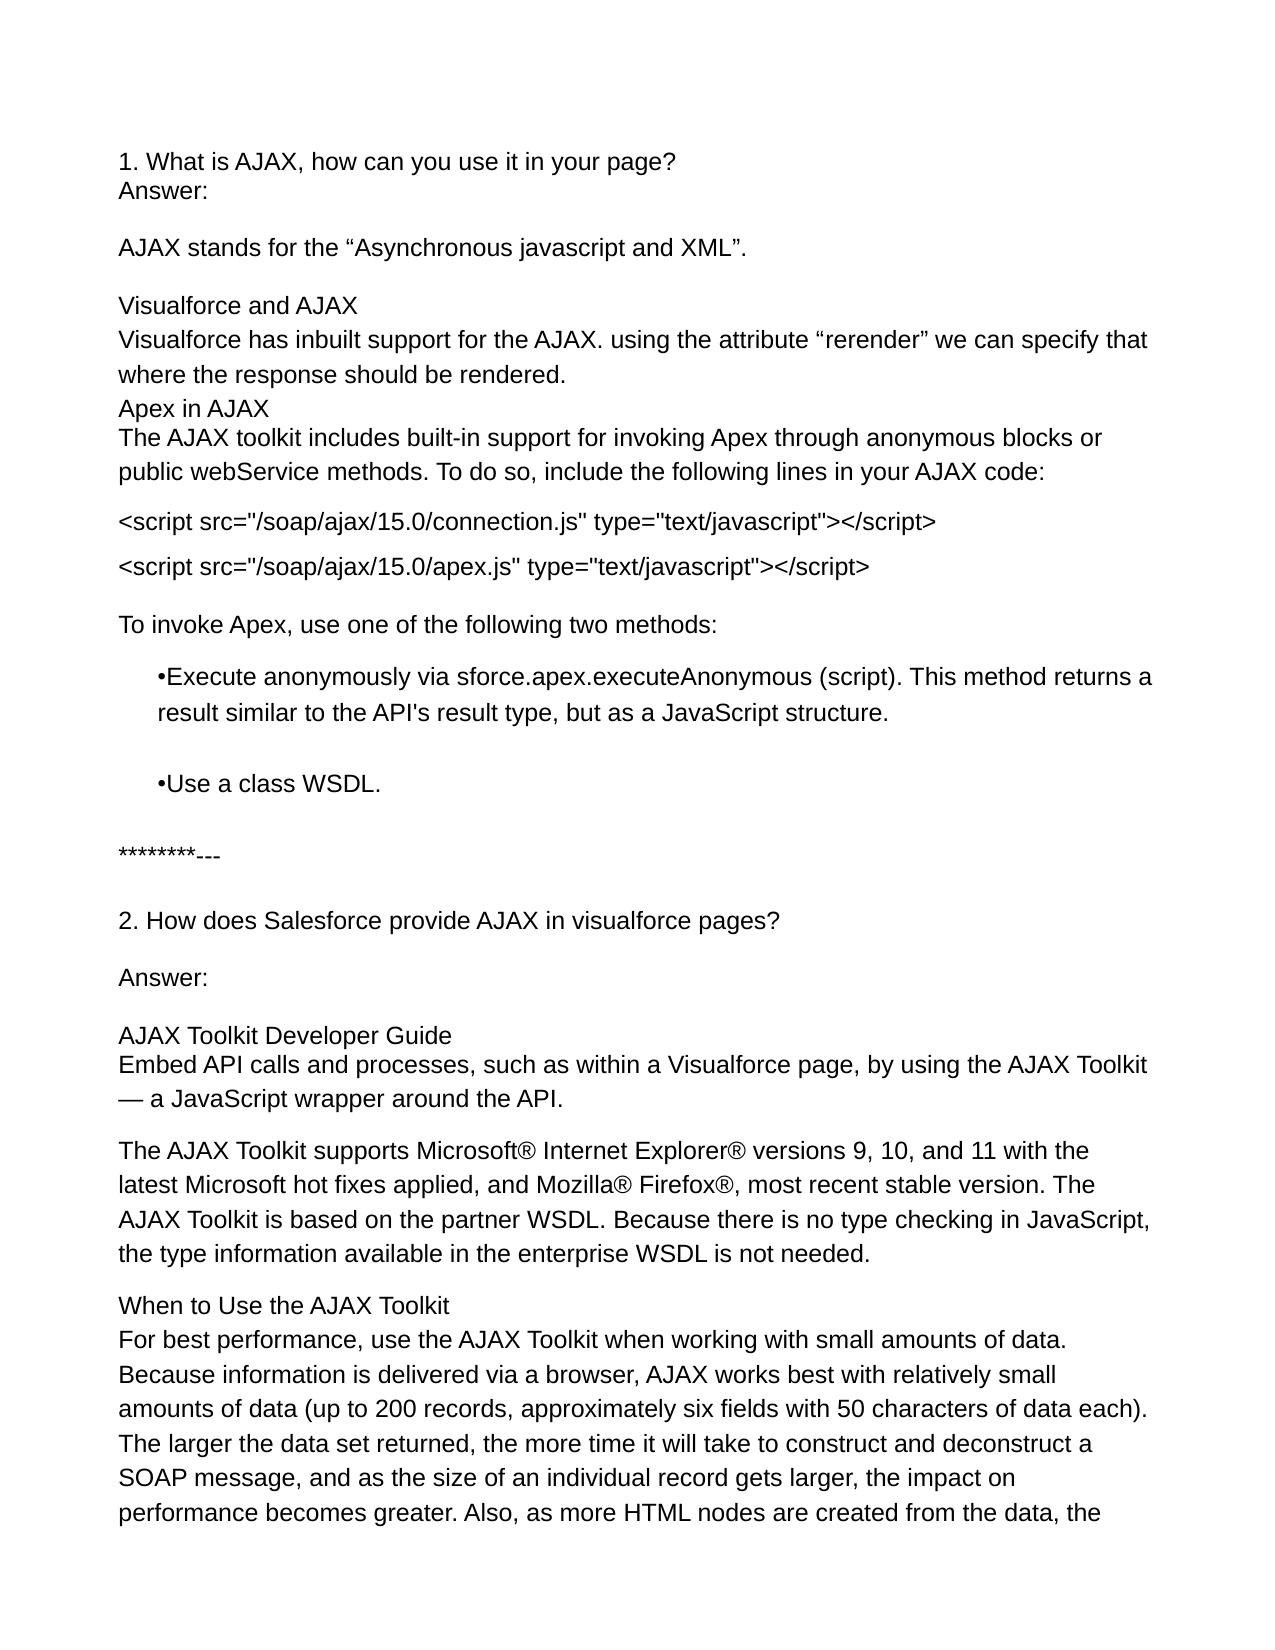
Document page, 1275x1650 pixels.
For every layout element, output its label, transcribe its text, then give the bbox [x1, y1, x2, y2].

text Because information is delivered via a browser, AJAX works best with relatively small amounts of data (up to 200 records, approximately six fields with 50 characters of data each). The larger the data set returned, the more time it will take to construct and deconstruct a SOAP message, and as the size of an individual record gets larger, the impact on performance becomes greater. Also, as more HTML nodes are created from the data, the [118, 1360, 1157, 1527]
text Visualforce has inbuilt support for the AJAX. using the attribute “rerender” we can specify that where the response should be rendered. [118, 325, 1157, 388]
text The AJAX toolkit includes built-in support for invoking Apex through anonymous blocks or public webService methods. To do so, include the following lines in your AJAX code: [118, 423, 1157, 486]
list Execute anonymously via sforce.apex.executeAnonymous (script). This method returns a result similar to the API's result type, but as a JavaScript structure. [118, 654, 1157, 726]
text Visualforce and AJAX [118, 291, 1157, 319]
text To invoke Apex, use one of the following two methods: [118, 610, 1157, 639]
text <script src="/soap/ajax/15.0/connection.js" type="text/javascript"></script> [118, 507, 1157, 536]
text 1. What is AJAX, how can you use it in your page? [118, 147, 1157, 176]
text <script src="/soap/ajax/15.0/apex.js" type="text/javascript"></script> [118, 552, 1157, 581]
text AJAX stands for the “Asynchronous javascript and XML”. [118, 233, 1157, 262]
text For best performance, use the AJAX Toolkit when working with small amounts of data. [118, 1325, 1157, 1354]
text Answer: [118, 176, 1157, 204]
text When to Use the AJAX Toolkit [118, 1291, 1157, 1320]
subtitle AJAX Toolkit Developer Guide [118, 1021, 1157, 1050]
text ********--- [118, 834, 1157, 870]
text Embed API calls and processes, such as within a Visualforce page, by using the AJAX Toolkit — a JavaScript wrapper around the API. [118, 1050, 1157, 1113]
subtitle Apex in AJAX [118, 394, 1157, 423]
text 2. How does Salesforce provide AJAX in visualforce pages? [118, 906, 1157, 935]
text Answer: [118, 963, 1157, 992]
text The AJAX Toolkit supports Microsoft® Internet Explorer® versions 9, 10, and 11 with the latest Microsoft hot fixes applied, and Mozilla® Firefox®, most recent stable version. The AJAX Toolkit is based on the partner WSDL. Because there is no type checking in JavaScript, the type information available in the enterprise WSDL is not needed. [118, 1136, 1157, 1268]
list Use a class WSDL. [118, 762, 1157, 798]
